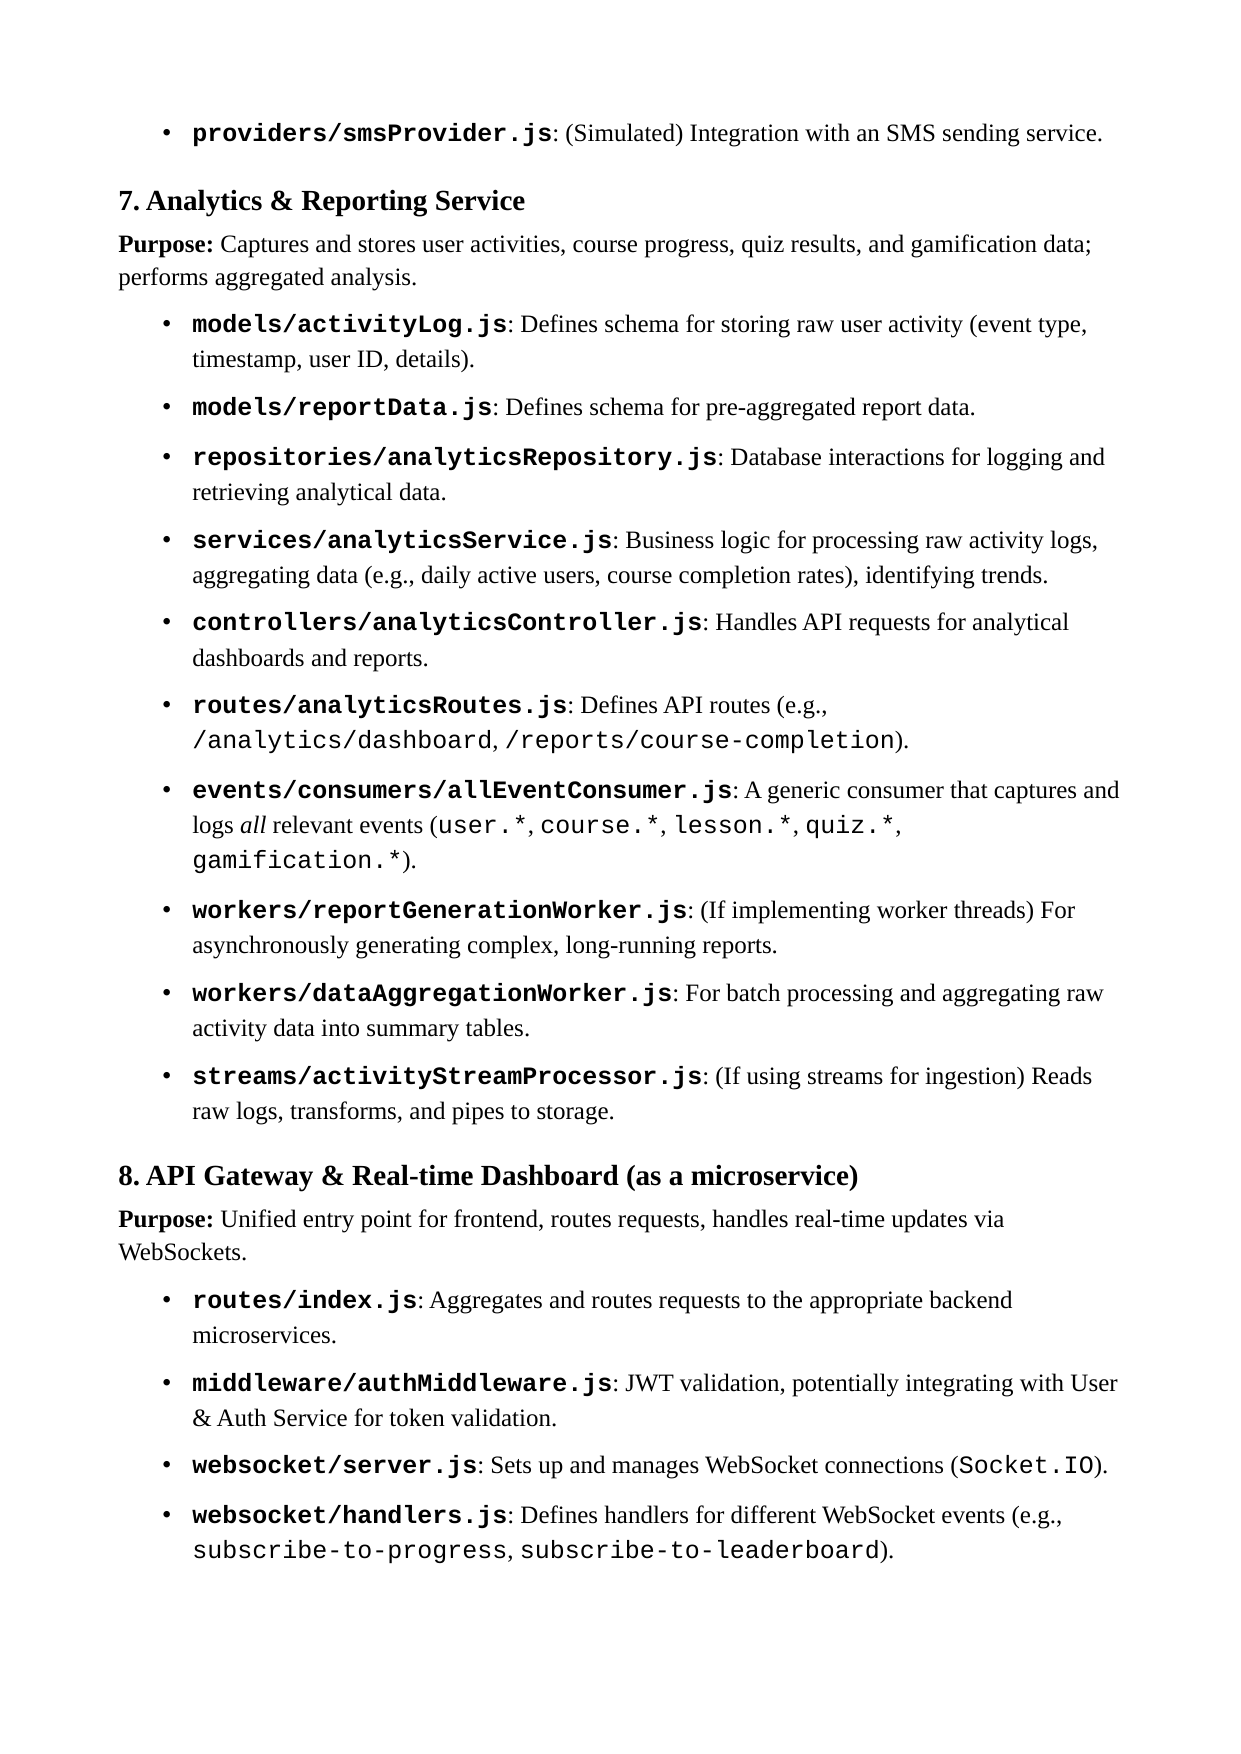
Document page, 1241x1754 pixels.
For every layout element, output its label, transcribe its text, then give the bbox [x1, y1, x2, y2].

list middleware/authMiddleware.js: JWT validation, potentially integrating with User & Auth Service for token validation. [162, 1368, 1122, 1431]
list routes/index.js: Aggregates and routes requests to the appropriate backend microservices. [162, 1285, 1122, 1349]
list controllers/analyticsController.js: Handles API requests for analytical dashboards and reports. [162, 607, 1122, 671]
list models/reportData.js: Defines schema for pre-aggregated report data. [162, 392, 1122, 423]
text Purpose: Captures and stores user activities, course progress, quiz results, and gamification data; performs aggregated analysis. [118, 229, 1122, 291]
list services/analyticsService.js: Business logic for processing raw activity logs, aggregating data (e.g., daily active users, course completion rates), identifying trends. [162, 525, 1122, 589]
list websocket/server.js: Sets up and manages WebSocket connections (Socket.IO). [162, 1450, 1122, 1481]
subtitle 7. Analytics & Reporting Service [118, 183, 1122, 216]
list workers/dataAggregationWorker.js: For batch processing and aggregating raw activity data into summary tables. [162, 978, 1122, 1042]
list providers/smsProvider.js: (Simulated) Integration with an SMS sending service. [162, 118, 1122, 149]
list websocket/handlers.js: Defines handlers for different WebSocket events (e.g., subscribe-to-progress, subscribe-to-leaderboard). [162, 1500, 1122, 1566]
subtitle 8. API Gateway & Real-time Dashboard (as a microservice) [118, 1158, 1122, 1192]
list workers/reportGenerationWorker.js: (If implementing worker threads) For asynchronously generating complex, long-running reports. [162, 896, 1122, 959]
list repositories/analyticsRepository.js: Database interactions for logging and retrieving analytical data. [162, 442, 1122, 506]
list models/activityLog.js: Defines schema for storing raw user activity (event type, timestamp, user ID, details). [162, 309, 1122, 373]
list events/consumers/allEventConsumer.js: A generic consumer that captures and logs all relevant events (user.*, course.*, lesson.*, quiz.*, gamification.*). [162, 775, 1122, 876]
text Purpose: Unified entry point for frontend, routes requests, handles real-time updates via WebSockets. [118, 1204, 1122, 1266]
list streams/activityStreamProcessor.js: (If using streams for ingestion) Reads raw logs, transforms, and pipes to storage. [162, 1061, 1122, 1125]
list routes/analyticsRoutes.js: Defines API routes (e.g., /analytics/dashboard, /reports/course-completion). [162, 690, 1122, 756]
